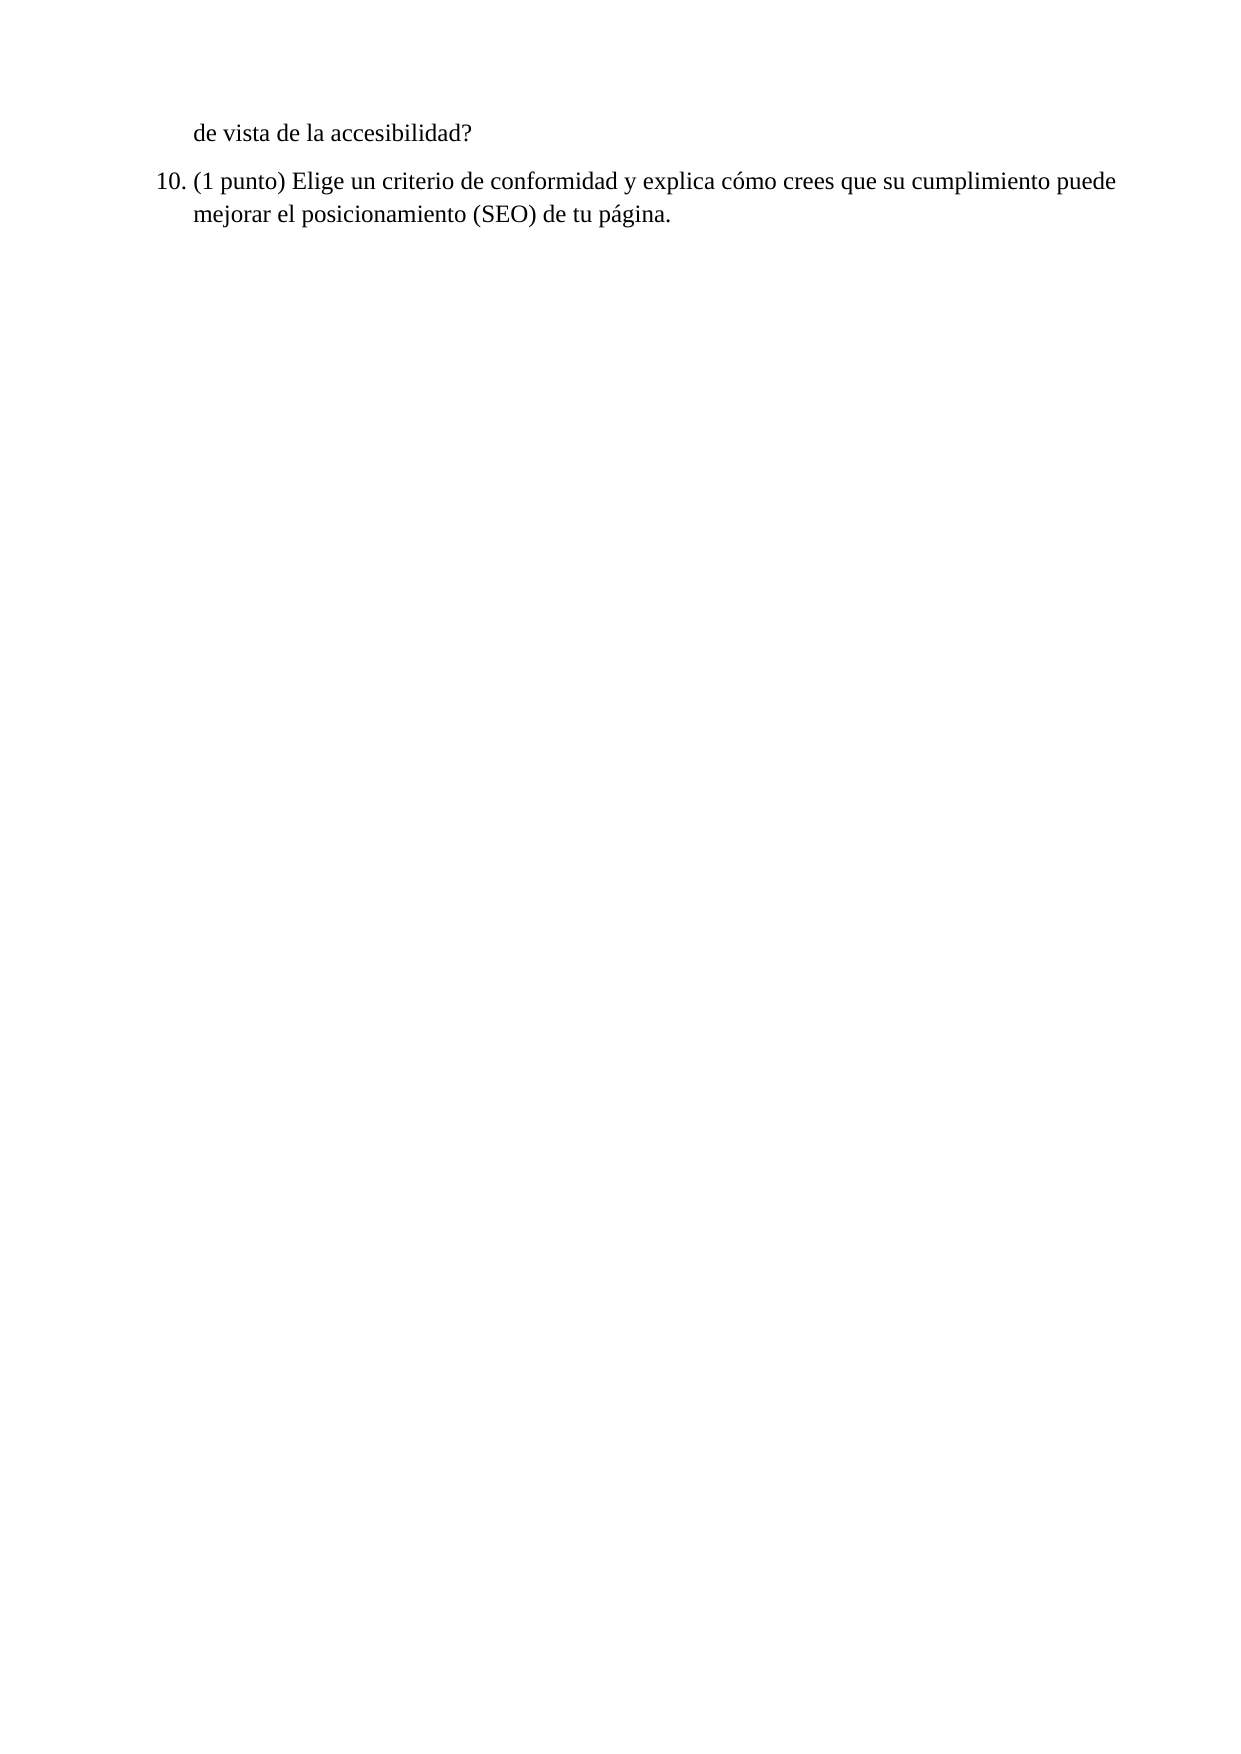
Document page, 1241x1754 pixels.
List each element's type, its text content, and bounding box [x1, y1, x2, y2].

list (1 punto) Elige un criterio de conformidad y explica cómo crees que su cumplimiento puede mejorar el posicionamiento (SEO) de tu página. [156, 166, 1122, 227]
list de vista de la accesibilidad? [156, 118, 1122, 147]
